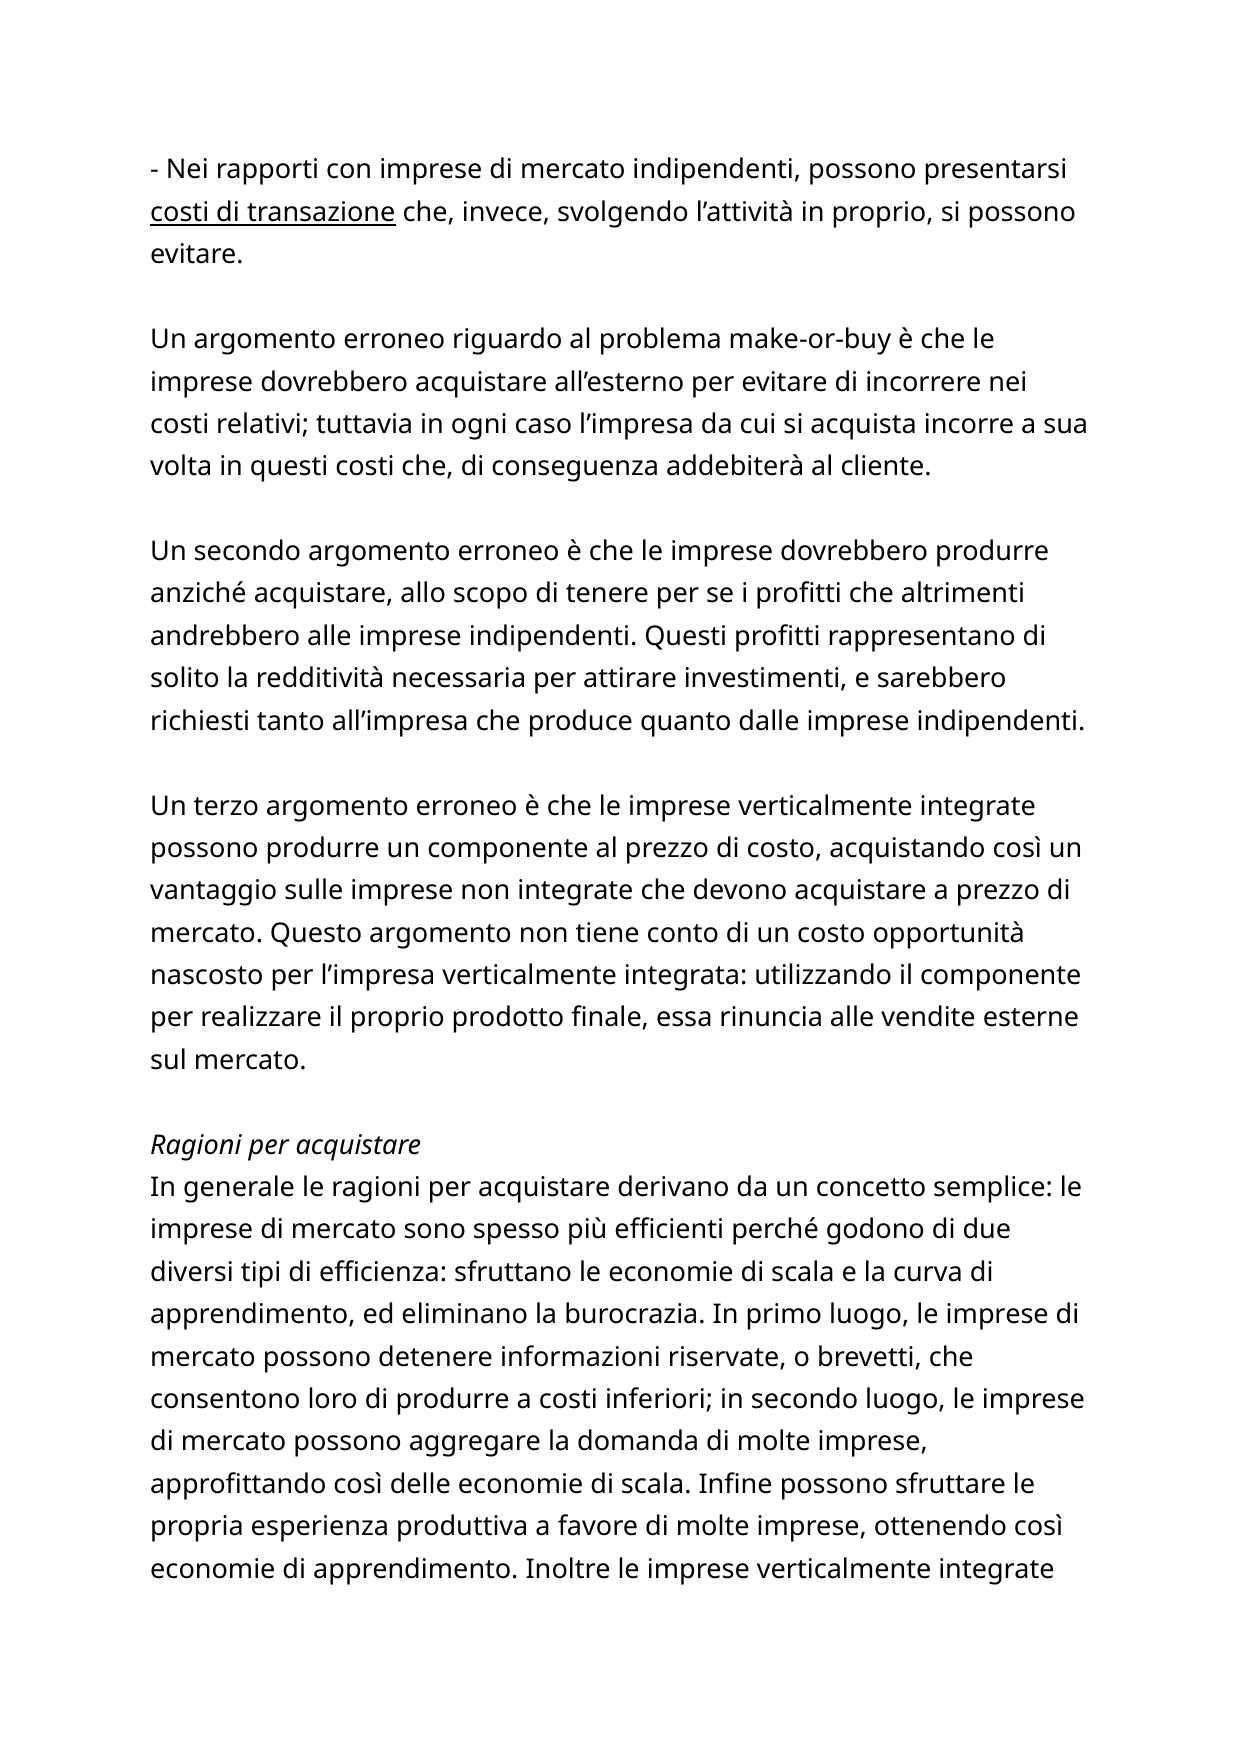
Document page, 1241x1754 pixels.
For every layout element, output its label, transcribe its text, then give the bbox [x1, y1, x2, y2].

text Un secondo argomento erroneo è che le imprese dovrebbero produrre anziché acquistare, allo scopo di tenere per se i profitti che altrimenti andrebbero alle imprese indipendenti. Questi profitti rappresentano di solito la redditività necessaria per attirare investimenti, e sarebbero richiesti tanto all’impresa che produce quanto dalle imprese indipendenti. [150, 532, 1090, 738]
text - Nei rapporti con imprese di mercato indipendenti, possono presentarsi costi di transazione che, invece, svolgendo l’attività in proprio, si possono evitare. [150, 150, 1090, 272]
text Un argomento erroneo riguardo al problema make-or-buy è che le imprese dovrebbero acquistare all’esterno per evitare di incorrere nei costi relativi; tuttavia in ogni caso l’impresa da cui si acquista incorre a sua volta in questi costi che, di conseguenza addebiterà al cliente. [150, 319, 1090, 484]
text Un terzo argomento erroneo è che le imprese verticalmente integrate possono produrre un componente al prezzo di costo, acquistando così un vantaggio sulle imprese non integrate che devono acquistare a prezzo di mercato. Questo argomento non tiene conto di un costo opportunità nascosto per l’impresa verticalmente integrata: utilizzando il componente per realizzare il proprio prodotto finale, essa rinuncia alle vendite esterne sul mercato. [150, 786, 1090, 1077]
text In generale le ragioni per acquistare derivano da un concetto semplice: le imprese di mercato sono spesso più efficienti perché godono di due diversi tipi di efficienza: sfruttano le economie di scala e la curva di apprendimento, ed eliminano la burocrazia. In primo luogo, le imprese di mercato possono detenere informazioni riservate, o brevetti, che consentono loro di produrre a costi inferiori; in secondo luogo, le imprese di mercato possono aggregare la domanda di molte imprese, approfittando così delle economie di scala. Infine possono sfruttare le propria esperienza produttiva a favore di molte imprese, ottenendo così economie di apprendimento. Inoltre le imprese verticalmente integrate [150, 1167, 1090, 1586]
text Ragioni per acquistare [150, 1125, 1090, 1162]
